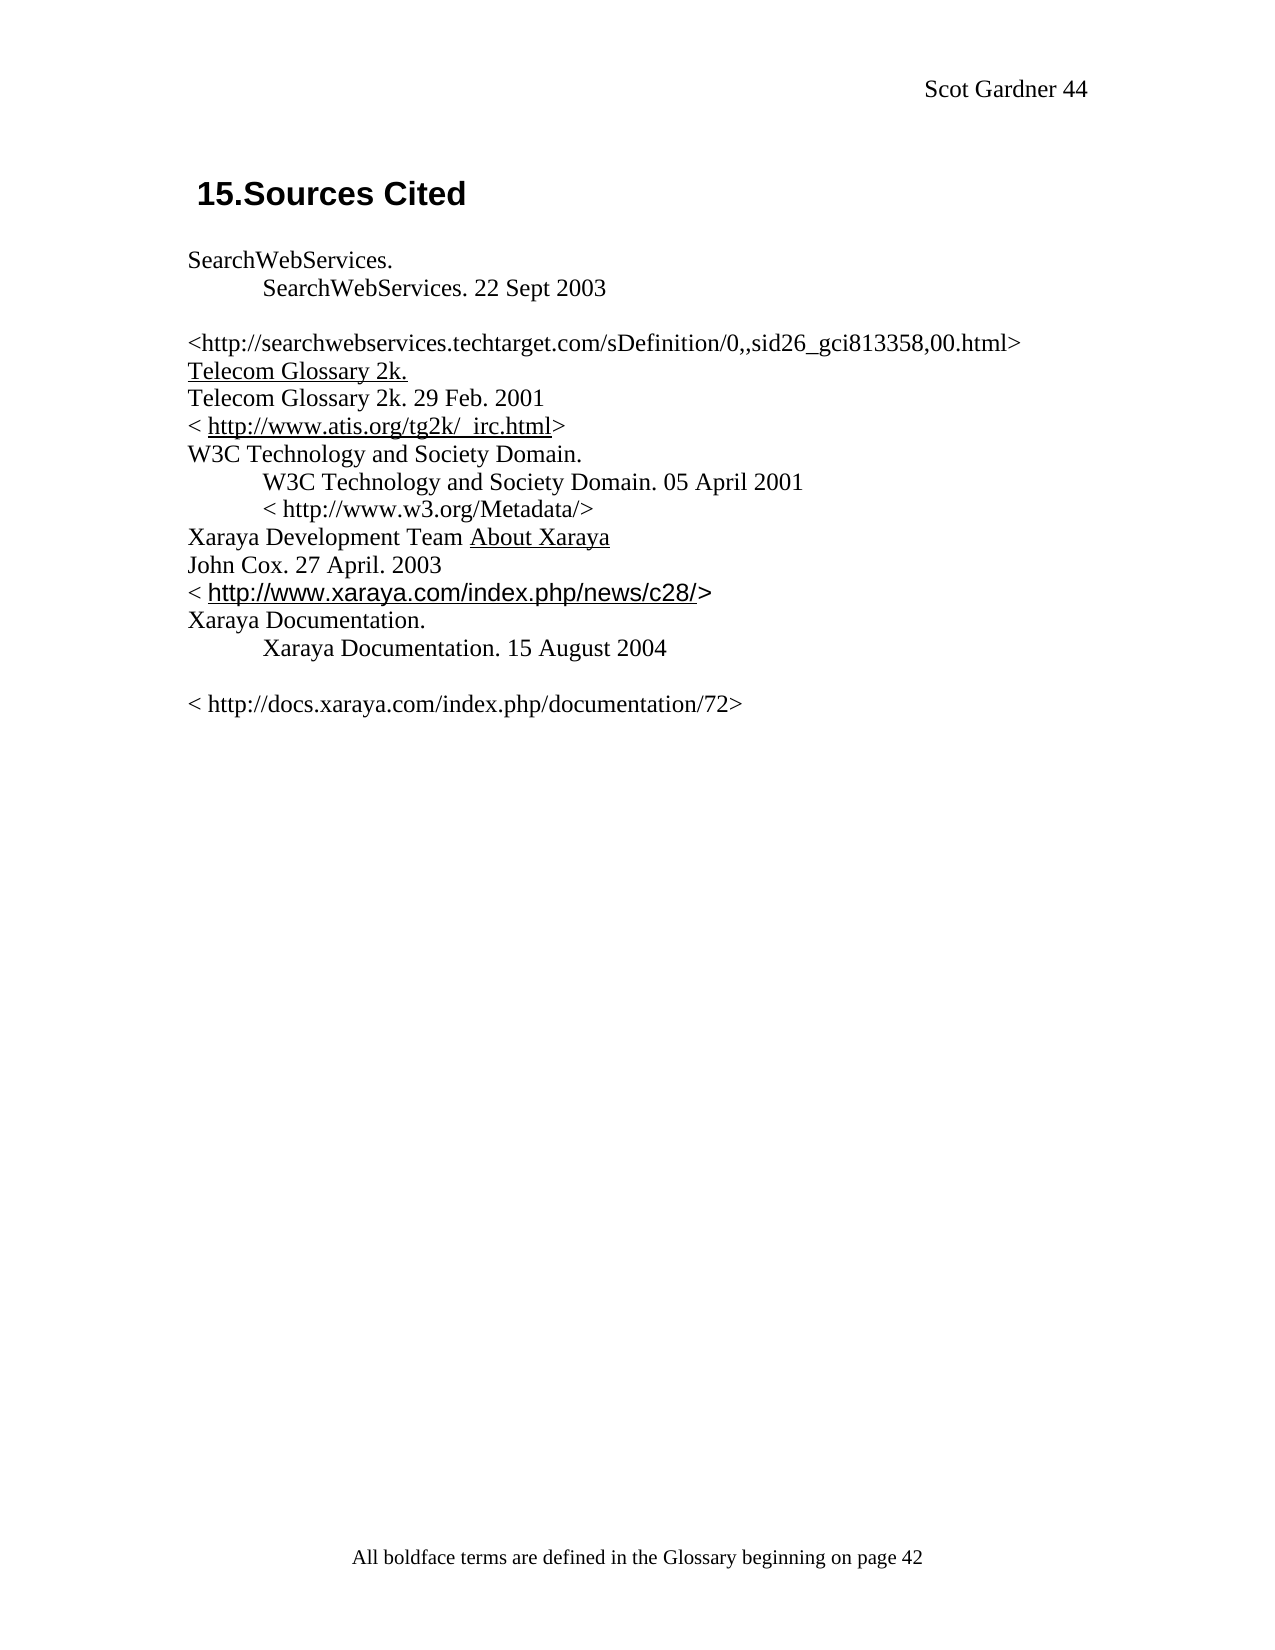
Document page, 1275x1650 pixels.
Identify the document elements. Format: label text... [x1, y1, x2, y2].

text Xaraya Documentation. 15 August 2004 [187, 634, 1087, 662]
text Telecom Glossary 2k. [187, 357, 1087, 384]
text W3C Technology and Society Domain. 05 April 2001 [187, 468, 1087, 495]
text < http://www.atis.org/tg2k/_irc.html> [187, 412, 1087, 440]
text W3C Technology and Society Domain. [187, 440, 1087, 468]
text Xaraya Documentation. [187, 607, 1087, 634]
text < http://docs.xaraya.com/index.php/documentation/72> [187, 690, 1087, 717]
subtitle Sources Cited [187, 175, 1087, 212]
text Xaraya Development Team About Xaraya [187, 523, 1087, 551]
text John Cox. 27 April. 2003 [187, 551, 1087, 578]
text <http://searchwebservices.techtarget.com/sDefinition/0,,sid26_gci813358,00.html> [187, 301, 1087, 357]
text < http://www.xaraya.com/index.php/news/c28/> [187, 578, 1087, 607]
text Telecom Glossary 2k. 29 Feb. 2001 [187, 384, 1087, 412]
text < http://www.w3.org/Metadata/> [187, 495, 1087, 523]
text SearchWebServices. 22 Sept 2003 [187, 274, 1087, 301]
text SearchWebServices. [187, 246, 1087, 274]
